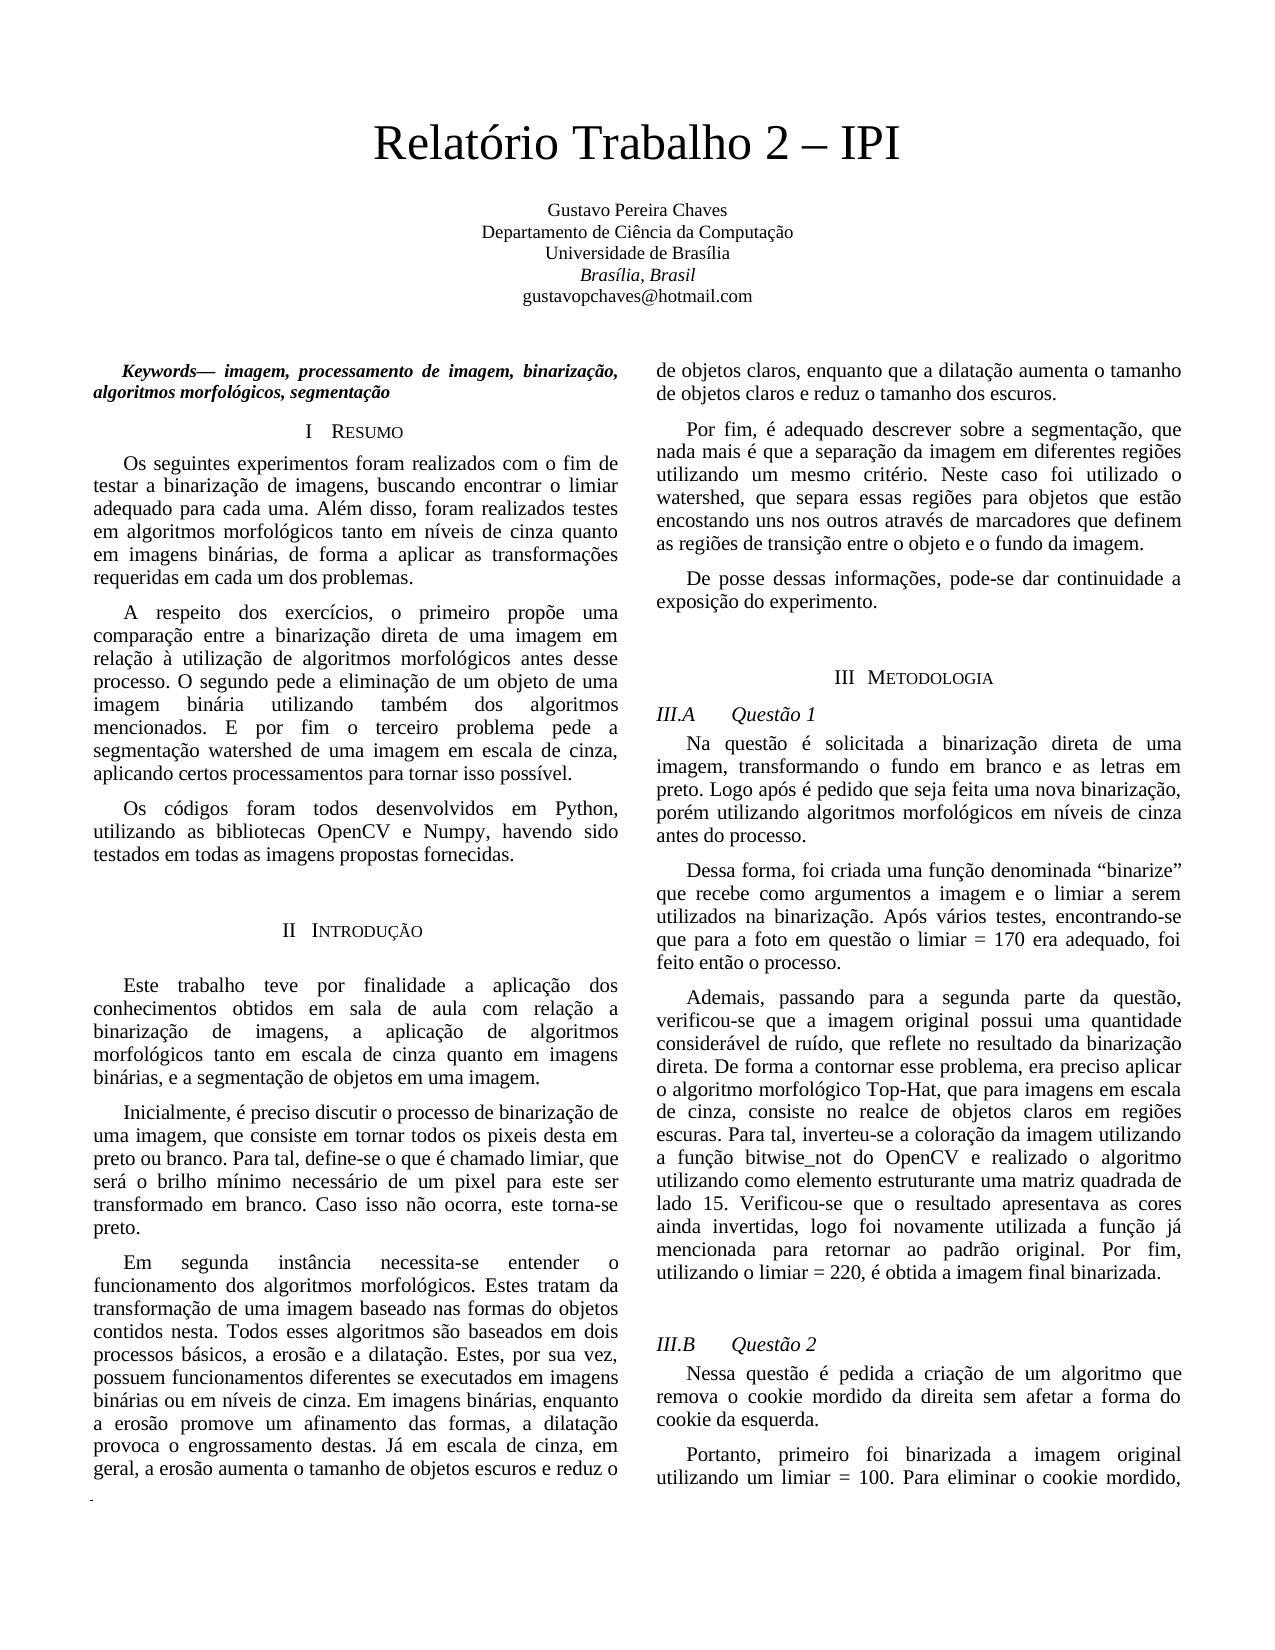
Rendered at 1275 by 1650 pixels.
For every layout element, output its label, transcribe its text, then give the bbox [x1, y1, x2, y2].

text Na questão é solicitada a binarização direta de uma imagem, transformando o fundo em branco e as letras em preto. Logo após é pedido que seja feita uma nova binarização, porém utilizando algoritmos morfológicos em níveis de cinza antes do processo. [656, 732, 1182, 847]
text Keywords— imagem, processamento de imagem, binarização, algoritmos morfológicos, segmentação [93, 359, 619, 403]
text Nessa questão é pedida a criação de um algoritmo que remova o cookie mordido da direita sem afetar a forma do cookie da esquerda. [656, 1362, 1182, 1431]
subtitle Questão 1 [656, 702, 1182, 726]
text Os seguintes experimentos foram realizados com o fim de testar a binarização de imagens, buscando encontrar o limiar adequado para cada uma. Além disso, foram realizados testes em algoritmos morfológicos tanto em níveis de cinza quanto em imagens binárias, de forma a aplicar as transformações requeridas em cada um dos problemas. [93, 452, 619, 589]
text Dessa forma, foi criada uma função denominada “binarize” que recebe como argumentos a imagem e o limiar a serem utilizados na binarização. Após vários testes, encontrando-se que para a foto em questão o limiar = 170 era adequado, foi feito então o processo. [656, 859, 1182, 974]
text Este trabalho teve por finalidade a aplicação dos conhecimentos obtidos em sala de aula com relação a binarização de imagens, a aplicação de algoritmos morfológicos tanto em escala de cinza quanto em imagens binárias, e a segmentação de objetos em uma imagem. [93, 974, 619, 1089]
text Gustavo Pereira Chaves Departamento de Ciência da Computação Universidade de Brasília Brasília, Brasil gustavopchaves@hotmail.com [93, 199, 1182, 307]
text De posse dessas informações, pode-se dar continuidade a exposição do experimento. [656, 568, 1182, 613]
text Os códigos foram todos desenvolvidos em Python, utilizando as bibliotecas OpenCV e Numpy, havendo sido testados em todas as imagens propostas fornecidas. [93, 797, 619, 866]
subtitle Questão 2 [656, 1332, 1182, 1356]
subtitle Resumo [93, 419, 619, 443]
text de objetos claros, enquanto que a dilatação aumenta o tamanho de objetos claros e reduz o tamanho dos escuros. [656, 359, 1182, 405]
text Por fim, é adequado descrever sobre a segmentação, que nada mais é que a separação da imagem em diferentes regiões utilizando um mesmo critério. Neste caso foi utilizado o watershed, que separa essas regiões para objetos que estão encostando uns nos outros através de marcadores que definem as regiões de transição entre o objeto e o fundo da imagem. [656, 418, 1182, 555]
text Portanto, primeiro foi binarizada a imagem original utilizando um limiar = 100. Para eliminar o cookie mordido, [656, 1443, 1182, 1489]
text Ademais, passando para a segunda parte da questão, verificou-se que a imagem original possui uma quantidade considerável de ruído, que reflete no resultado da binarização direta. De forma a contornar esse problema, era preciso aplicar o algoritmo morfológico Top-Hat, que para imagens em escala de cinza, consiste no realce de objetos claros em regiões escuras. Para tal, inverteu-se a coloração da imagem utilizando a função bitwise_not do OpenCV e realizado o algoritmo utilizando como elemento estruturante uma matriz quadrada de lado 15. Verificou-se que o resultado apresentava as cores ainda invertidas, logo foi novamente utilizada a função já mencionada para retornar ao padrão original. Por fim, utilizando o limiar = 220, é obtida a imagem final binarizada. [656, 986, 1182, 1284]
title Relatório Trabalho 2 – IPI [93, 112, 1182, 170]
text A respeito dos exercícios, o primeiro propõe uma comparação entre a binarização direta de uma imagem em relação à utilização de algoritmos morfológicos antes desse processo. O segundo pede a eliminação de um objeto de uma imagem binária utilizando também dos algoritmos mencionados. E por fim o terceiro problema pede a segmentação watershed de uma imagem em escala de cinza, aplicando certos processamentos para tornar isso possível. [93, 602, 619, 785]
text Em segunda instância necessita-se entender o funcionamento dos algoritmos morfológicos. Estes tratam da transformação de uma imagem baseado nas formas do objetos contidos nesta. Todos esses algoritmos são baseados em dois processos básicos, a erosão e a dilatação. Estes, por sua vez, possuem funcionamentos diferentes se executados em imagens binárias ou em níveis de cinza. Em imagens binárias, enquanto a erosão promove um afinamento das formas, a dilatação provoca o engrossamento destas. Já em escala de cinza, em geral, a erosão aumenta o tamanho de objetos escuros e reduz o [93, 1251, 619, 1480]
subtitle Introdução [93, 918, 619, 942]
subtitle Metodologia [656, 665, 1182, 689]
text Inicialmente, é preciso discutir o processo de binarização de uma imagem, que consiste em tornar todos os pixeis desta em preto ou branco. Para tal, define-se o que é chamado limiar, que será o brilho mínimo necessário de um pixel para este ser transformado em branco. Caso isso não ocorra, este torna-se preto. [93, 1101, 619, 1239]
